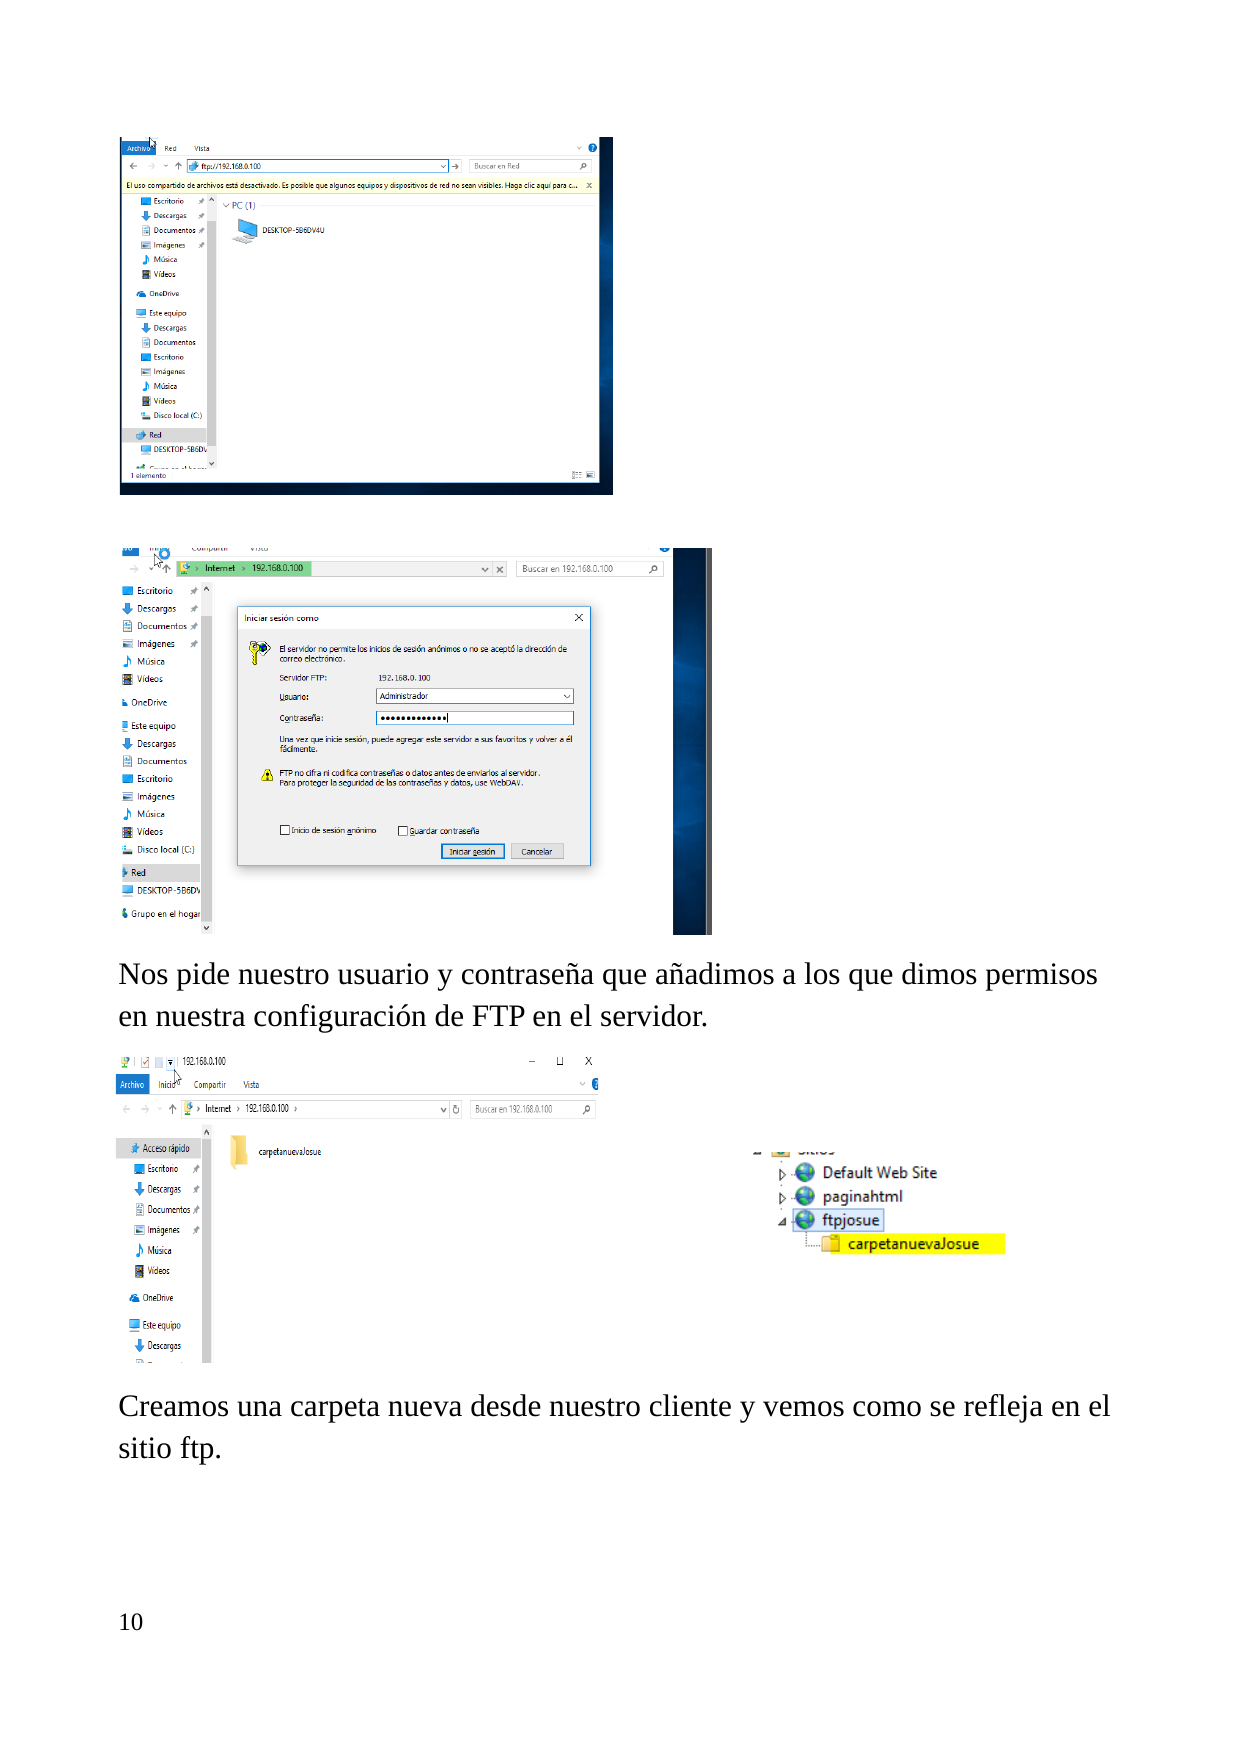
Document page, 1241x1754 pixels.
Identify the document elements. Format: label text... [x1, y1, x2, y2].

picture [115, 1057, 599, 1363]
text Creamos una carpeta nueva desde nuestro cliente y vemos como se refleja en el sitio ftp. [118, 1388, 1122, 1465]
picture [752, 1152, 1021, 1307]
text Nos pide nuestro usuario y contraseña que añadimos a los que dimos permisos en nuestra configuración de FTP en el servidor. [118, 956, 1122, 1033]
picture [122, 548, 712, 935]
picture [119, 137, 613, 495]
